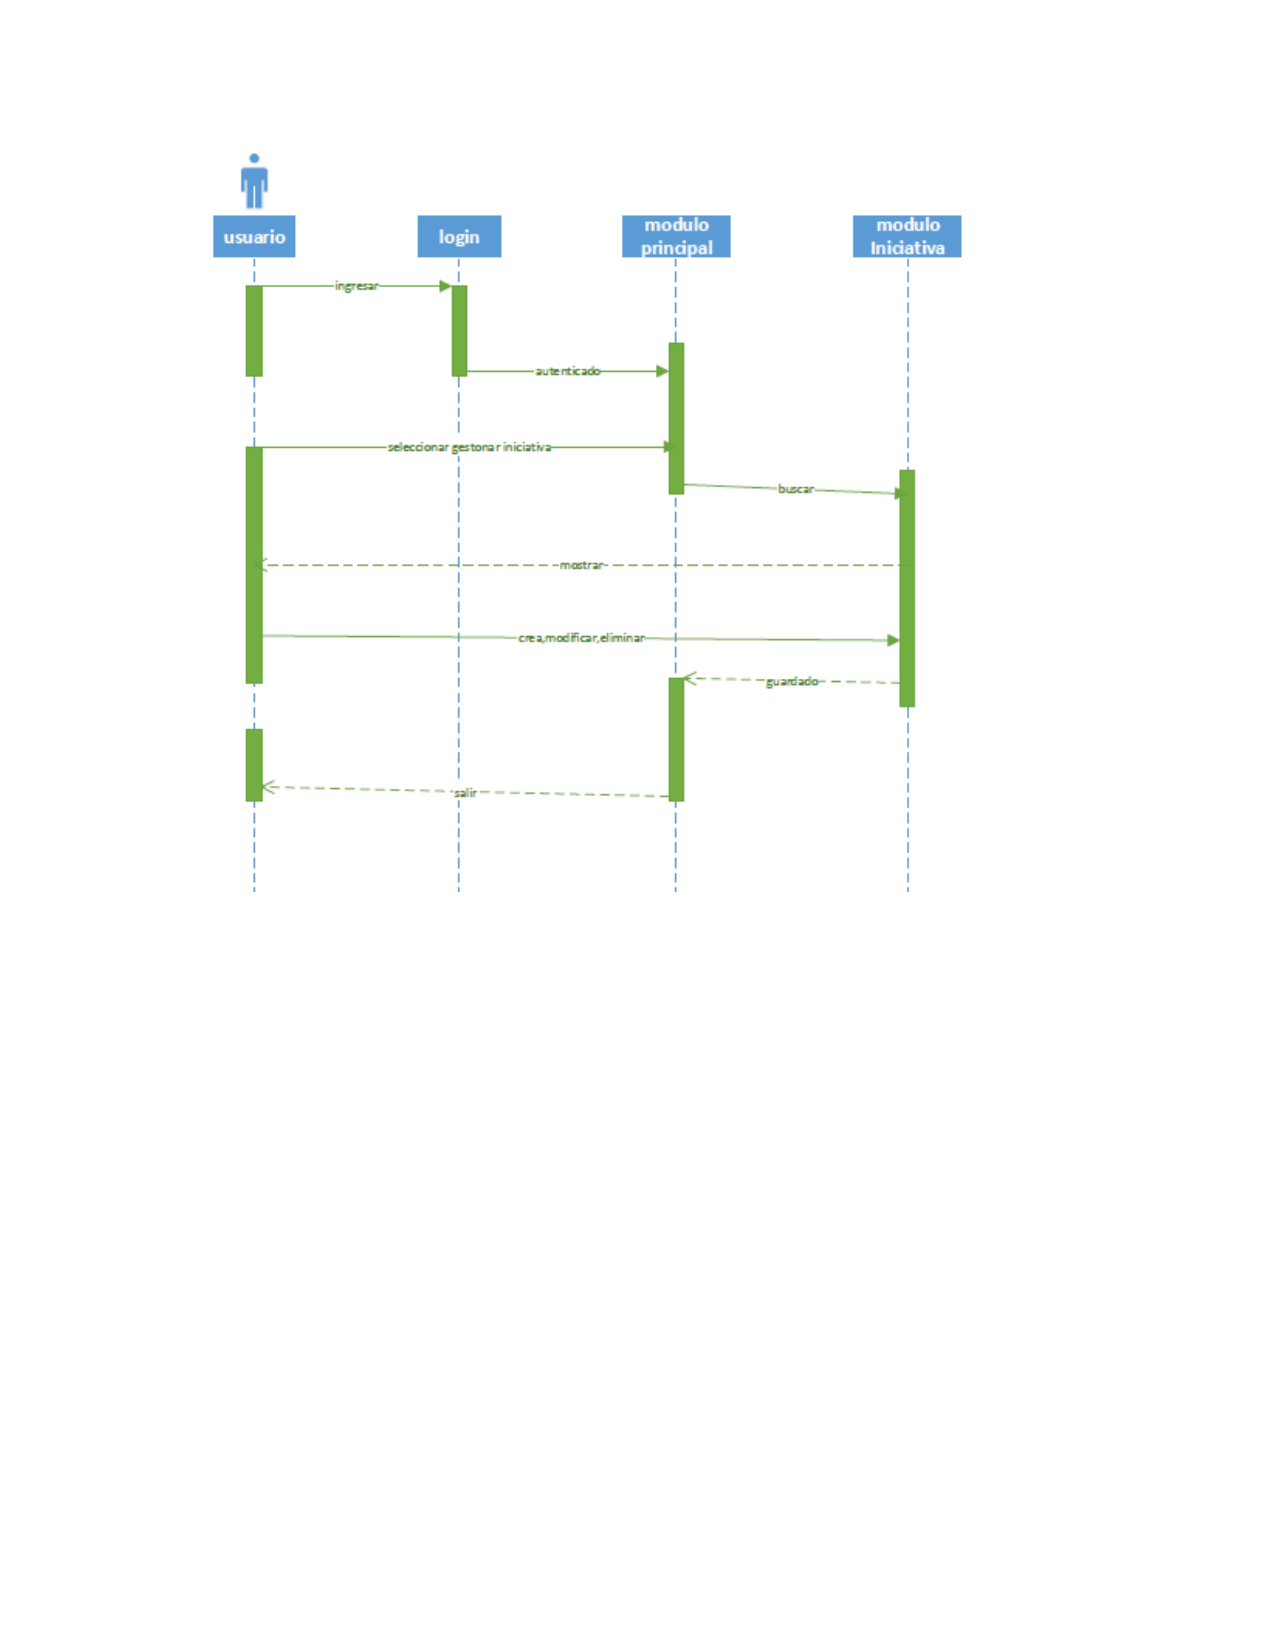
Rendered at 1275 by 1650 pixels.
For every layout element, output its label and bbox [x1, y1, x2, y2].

picture [150, 150, 1125, 892]
